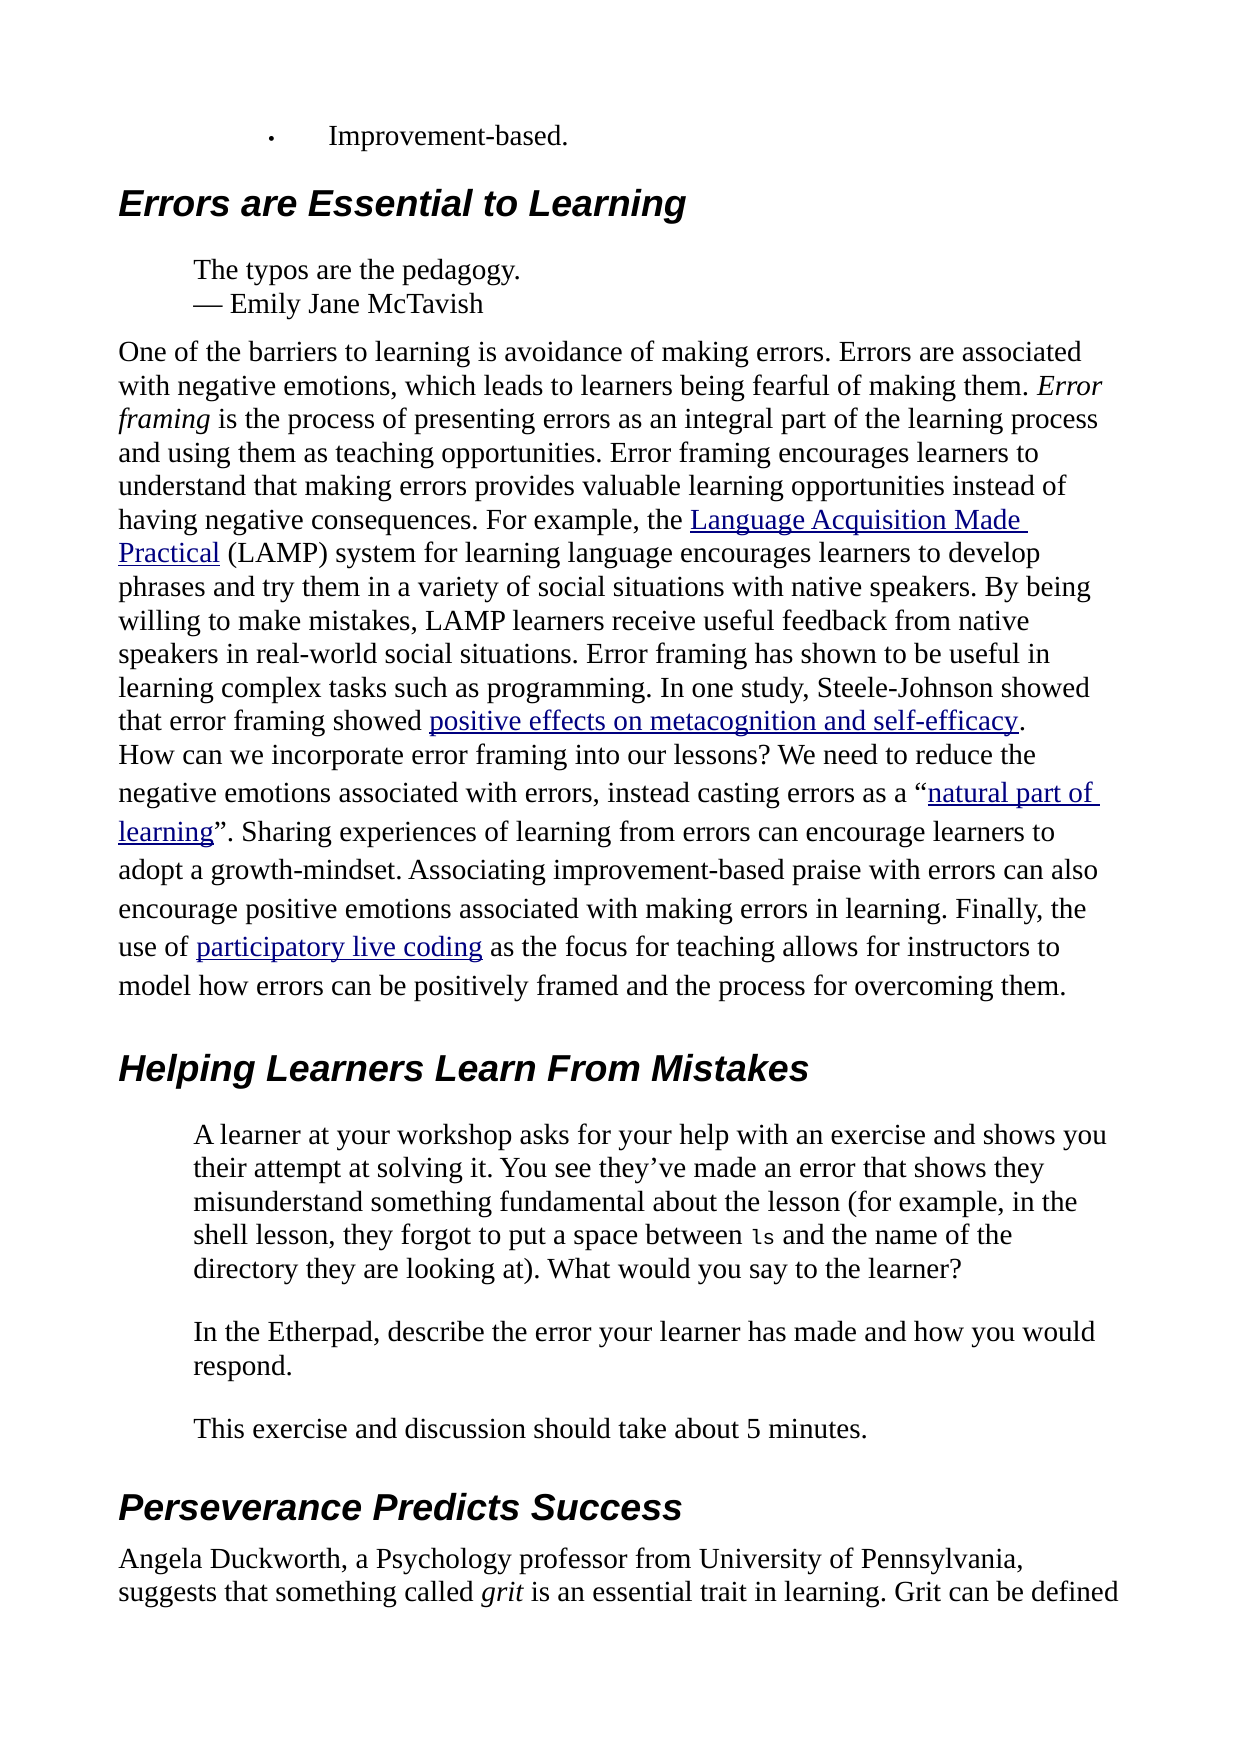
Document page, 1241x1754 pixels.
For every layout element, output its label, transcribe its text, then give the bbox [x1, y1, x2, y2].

text The typos are the pedagogy. — Emily Jane McTavish [193, 252, 1122, 319]
text One of the barriers to learning is avoidance of making errors. Errors are associated with negative emotions, which leads to learners being fearful of making them. Error framing is the process of presenting errors as an integral part of the learning process and using them as teaching opportunities. Error framing encourages learners to understand that making errors provides valuable learning opportunities instead of having negative consequences. For example, the Language Acquisition Made Practical (LAMP) system for learning language encourages learners to develop phrases and try them in a variety of social situations with native speakers. By being willing to make mistakes, LAMP learners receive useful feedback from native speakers in real-world social situations. Error framing has shown to be useful in learning complex tasks such as programming. In one study, Steele-Johnson showed that error framing showed positive effects on metacognition and self-efficacy. [118, 334, 1122, 737]
subtitle Perseverance Predicts Success [118, 1485, 1122, 1528]
text This exercise and discussion should take about 5 minutes. [193, 1412, 1122, 1445]
text Angela Duckworth, a Psychology professor from University of Pennsylvania, suggests that something called grit is an essential trait in learning. Grit can be defined [118, 1541, 1122, 1608]
list Improvement-based. [268, 118, 1122, 152]
subtitle Errors are Essential to Learning [118, 182, 1122, 225]
text How can we incorporate error framing into our lessons? We need to reduce the negative emotions associated with errors, instead casting errors as a “natural part of learning”. Sharing experiences of learning from errors can encourage learners to adopt a growth-mindset. Associating improvement-based praise with errors can also encourage positive emotions associated with making errors in learning. Finally, the use of participatory live coding as the focus for teaching allows for instructors to model how errors can be positively framed and the process for overcoming them. [118, 737, 1122, 1002]
text A learner at your workshop asks for your help with an exercise and shows you their attempt at solving it. You see they’ve made an error that shows they misunderstand something fundamental about the lesson (for example, in the shell lesson, they forgot to put a space between ls and the name of the directory they are looking at). What would you say to the learner? [193, 1117, 1122, 1284]
subtitle Helping Learners Learn From Mistakes [118, 1046, 1122, 1089]
text In the Etherpad, describe the error your learner has made and how you would respond. [193, 1314, 1122, 1382]
